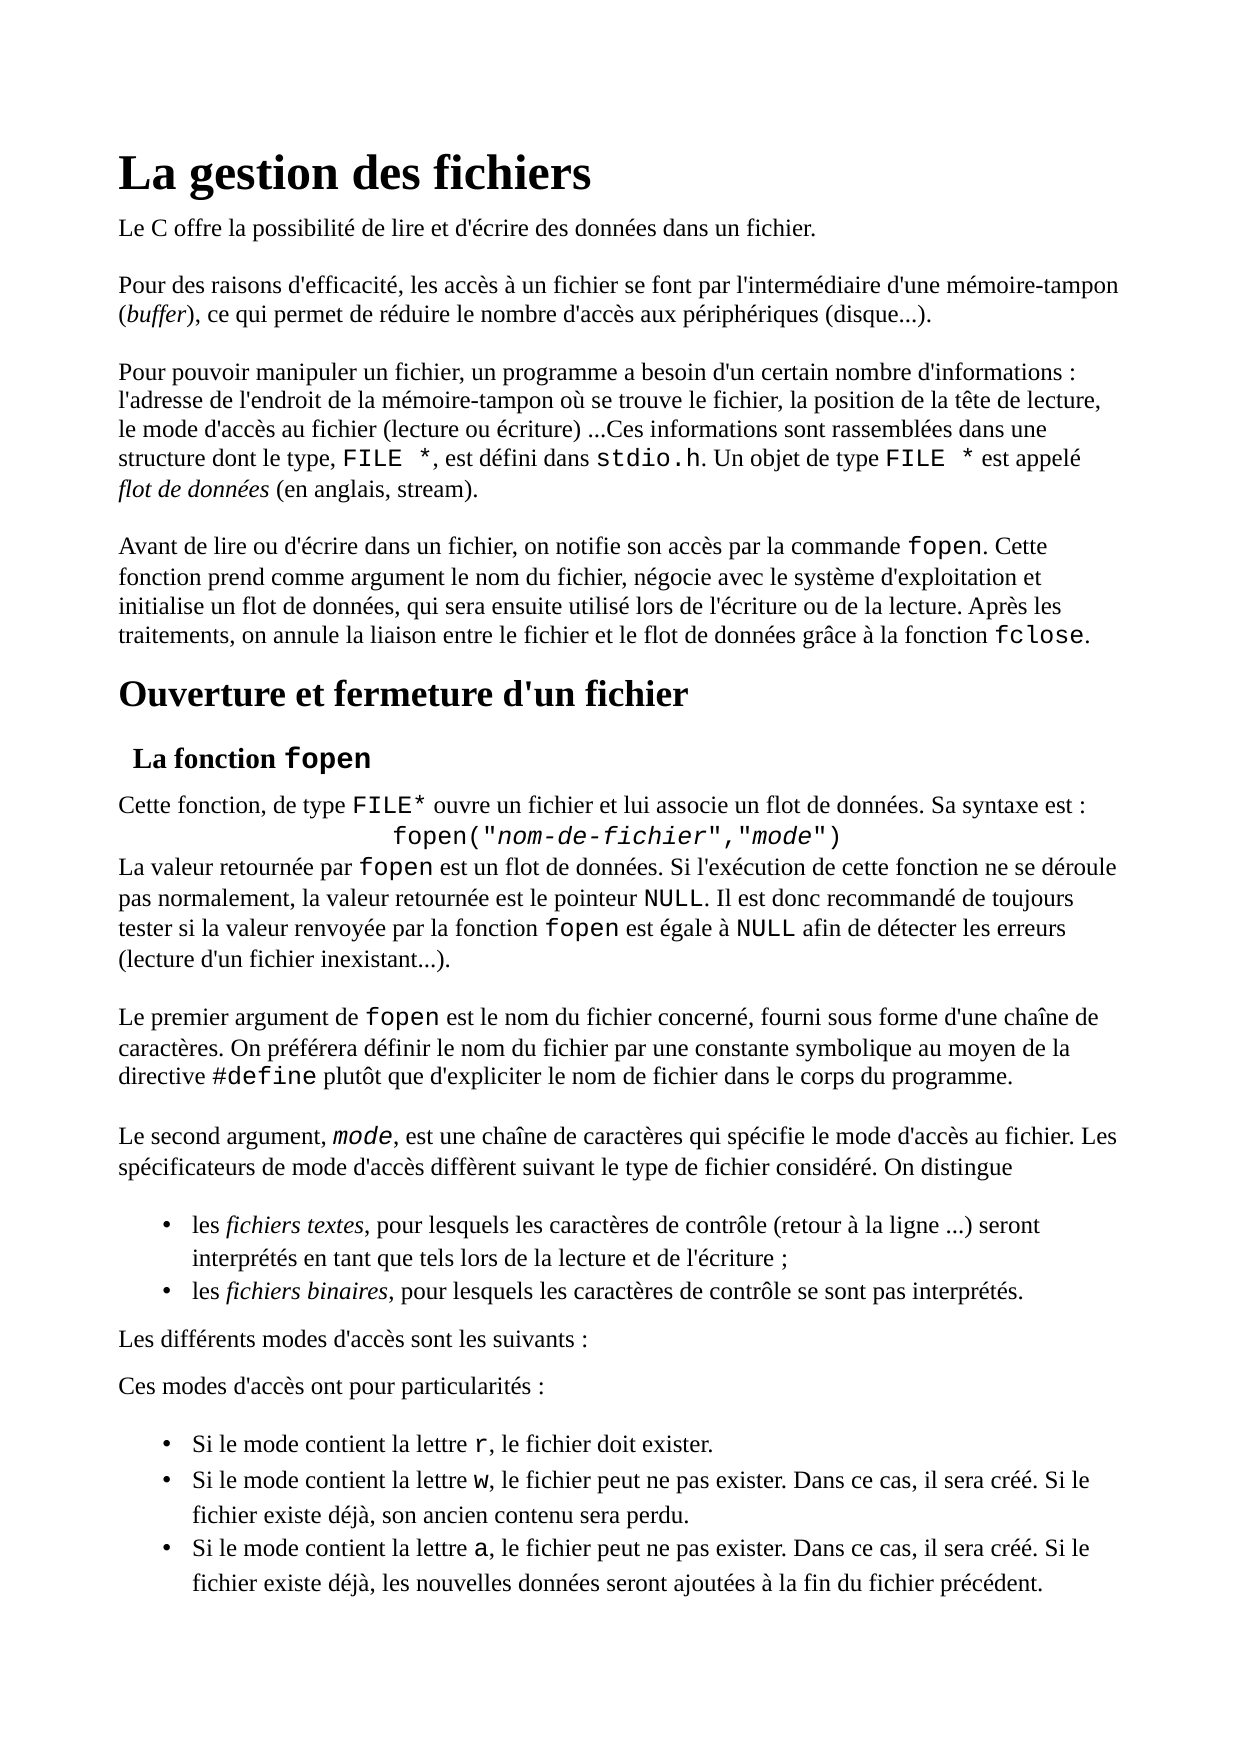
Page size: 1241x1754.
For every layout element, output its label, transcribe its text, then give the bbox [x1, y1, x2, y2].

subtitle La fonction fopen [118, 742, 1122, 778]
text La valeur retournée par fopen est un flot de données. Si l'exécution de cette fonction ne se déroule pas normalement, la valeur retournée est le pointeur NULL. Il est donc recommandé de toujours tester si la valeur renvoyée par la fonction fopen est égale à NULL afin de détecter les erreurs (lecture d'un fichier inexistant...). Le premier argument de fopen est le nom du fichier concerné, fourni sous forme d'une chaîne de caractères. On préférera définir le nom du fichier par une constante symbolique au moyen de la directive #define plutôt que d'expliciter le nom de fichier dans le corps du programme. Le second argument, mode, est une chaîne de caractères qui spécifie le mode d'accès au fichier. Les spécificateurs de mode d'accès diffèrent suivant le type de fichier considéré. On distingue [118, 852, 1122, 1181]
list les fichiers binaires, pour lesquels les caractères de contrôle se sont pas interprétés. [162, 1276, 1122, 1305]
text Le C offre la possibilité de lire et d'écrire des données dans un fichier. Pour des raisons d'efficacité, les accès à un fichier se font par l'intermédiaire d'une mémoire-tampon (buffer), ce qui permet de réduire le nombre d'accès aux périphériques (disque...). Pour pouvoir manipuler un fichier, un programme a besoin d'un certain nombre d'informations : l'adresse de l'endroit de la mémoire-tampon où se trouve le fichier, la position de la tête de lecture, le mode d'accès au fichier (lecture ou écriture) ...Ces informations sont rassemblées dans une structure dont le type, FILE *, est défini dans stdio.h. Un objet de type FILE * est appelé flot de données (en anglais, stream). Avant de lire ou d'écrire dans un fichier, on notifie son accès par la commande fopen. Cette fonction prend comme argument le nom du fichier, négocie avec le système d'exploitation et initialise un flot de données, qui sera ensuite utilisé lors de l'écriture ou de la lecture. Après les traitements, on annule la liaison entre le fichier et le flot de données grâce à la fonction fclose. [118, 213, 1122, 651]
text Les différents modes d'accès sont les suivants : [118, 1324, 1122, 1352]
subtitle La gestion des fichiers [118, 143, 1122, 201]
subtitle Ouverture et fermeture d'un fichier [118, 671, 1122, 714]
list les fichiers textes, pour lesquels les caractères de contrôle (retour à la ligne ...) seront interprétés en tant que tels lors de la lecture et de l'écriture ; [162, 1210, 1122, 1272]
text Ces modes d'accès ont pour particularités : [118, 1371, 1122, 1400]
list Si le mode contient la lettre w, le fichier peut ne pas exister. Dans ce cas, il sera créé. Si le fichier existe déjà, son ancien contenu sera perdu. [162, 1465, 1122, 1529]
text fopen("nom-de-fichier","mode") [118, 821, 1122, 852]
list Si le mode contient la lettre r, le fichier doit exister. [162, 1429, 1122, 1460]
text Cette fonction, de type FILE* ouvre un fichier et lui associe un flot de données. Sa syntaxe est : [118, 790, 1122, 821]
list Si le mode contient la lettre a, le fichier peut ne pas exister. Dans ce cas, il sera créé. Si le fichier existe déjà, les nouvelles données seront ajoutées à la fin du fichier précédent. [162, 1533, 1122, 1597]
